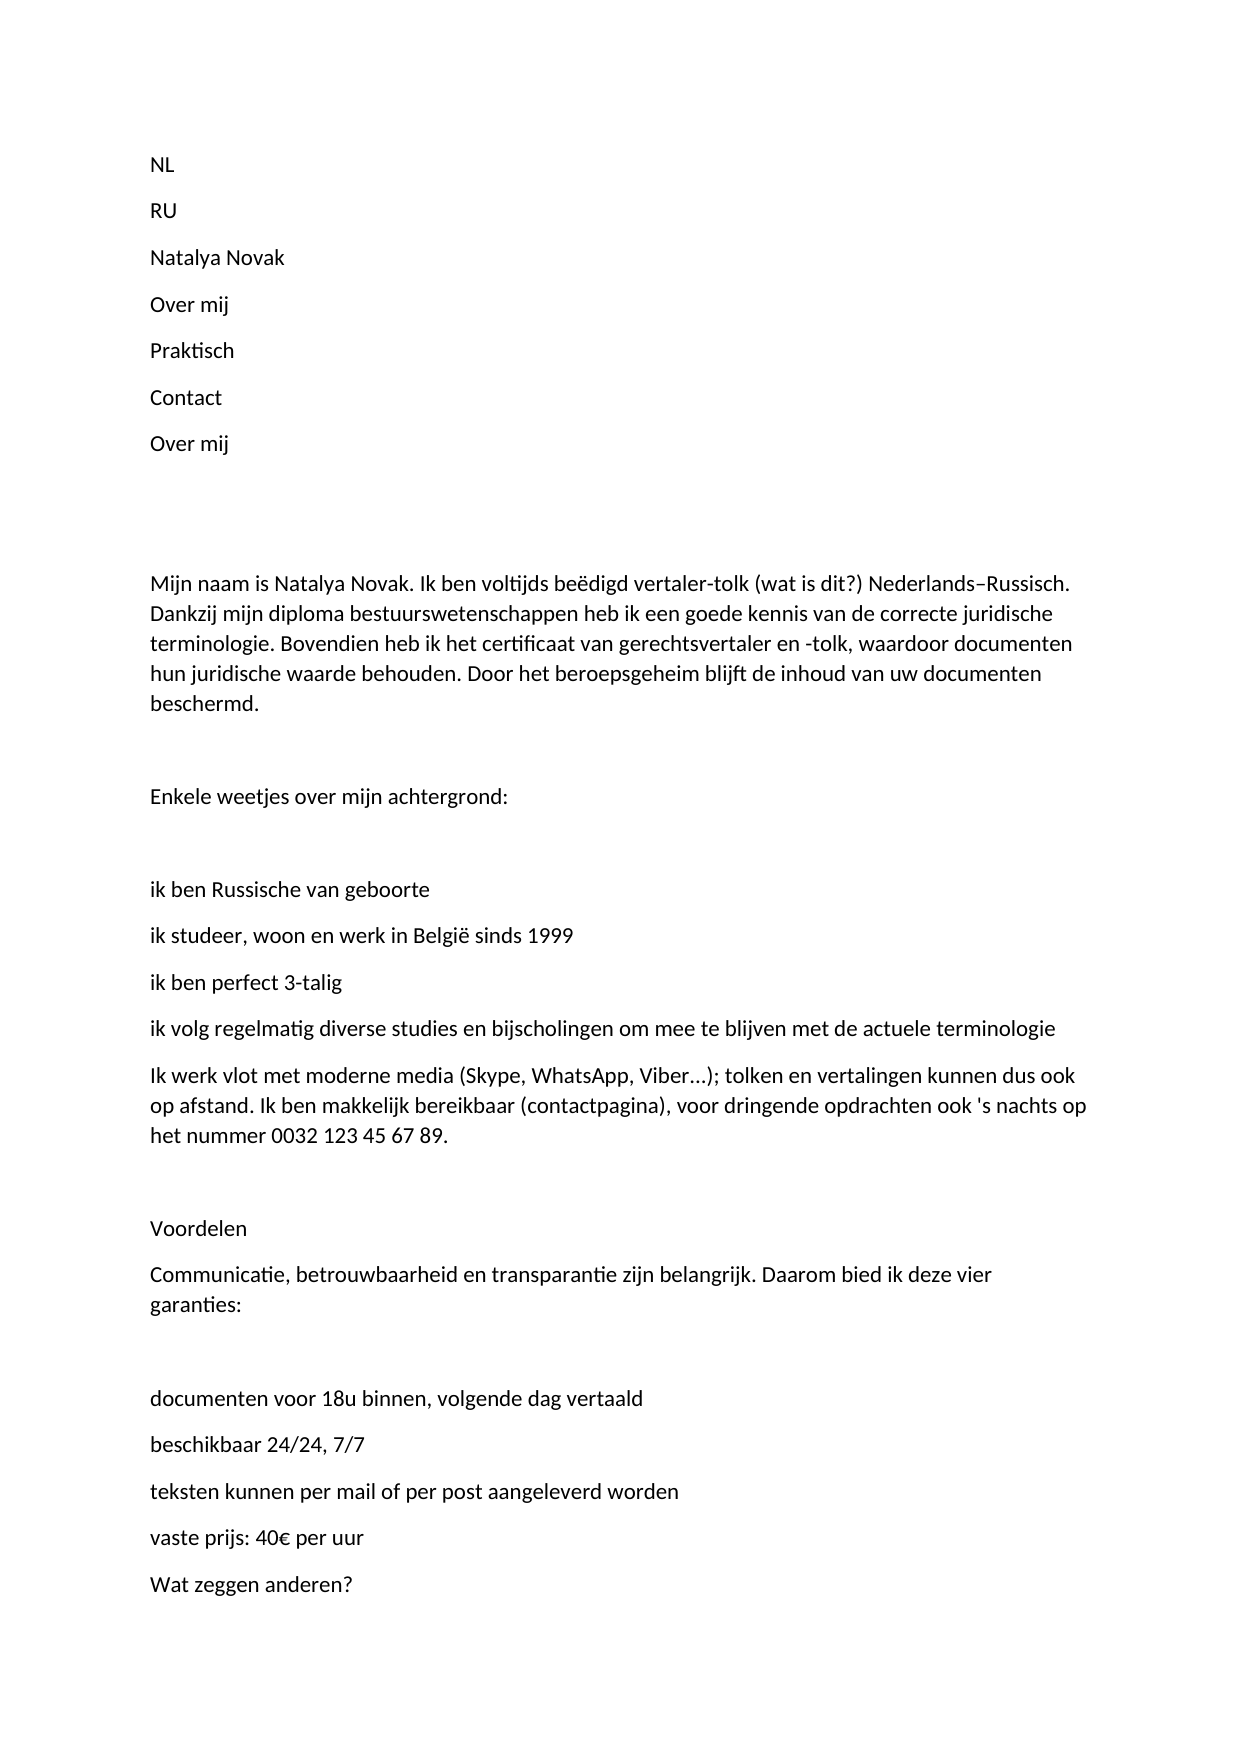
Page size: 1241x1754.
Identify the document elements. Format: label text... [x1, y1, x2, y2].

text Voordelen [150, 1214, 1090, 1242]
text Praktisch [150, 336, 1090, 364]
text Natalya Novak [150, 243, 1090, 271]
text ik volg regelmatig diverse studies en bijscholingen om mee te blijven met de actuele terminologie [150, 1014, 1090, 1043]
text ik studeer, woon en werk in België sinds 1999 [150, 921, 1090, 949]
text RU [150, 197, 1090, 224]
text Contact [150, 383, 1090, 411]
text NL [150, 150, 1090, 178]
text ik ben Russische van geboorte [150, 875, 1090, 903]
text ik ben perfect 3-talig [150, 968, 1090, 996]
text Ik werk vlot met moderne media (Skype, WhatsApp, Viber...); tolken en vertalingen kunnen dus ook op afstand. Ik ben makkelijk bereikbaar (contactpagina), voor dringende opdrachten ook 's nachts op het nummer 0032 123 45 67 89. [150, 1061, 1090, 1149]
text Mijn naam is Natalya Novak. Ik ben voltijds beëdigd vertaler-tolk (wat is dit?) Nederlands–Russisch. Dankzij mijn diploma bestuurswetenschappen heb ik een goede kennis van de correcte juridische terminologie. Bovendien heb ik het certificaat van gerechtsvertaler en -tolk, waardoor documenten hun juridische waarde behouden. Door het beroepsgeheim blijft de inhoud van uw documenten beschermd. [150, 569, 1090, 717]
text beschikbaar 24/24, 7/7 [150, 1430, 1090, 1458]
text Enkele weetjes over mijn achtergrond: [150, 782, 1090, 810]
text Over mij [150, 429, 1090, 457]
text documenten voor 18u binnen, volgende dag vertaald [150, 1384, 1090, 1412]
text Wat zeggen anderen? [150, 1570, 1090, 1598]
text Over mij [150, 290, 1090, 318]
text teksten kunnen per mail of per post aangeleverd worden [150, 1477, 1090, 1505]
text Communicatie, betrouwbaarheid en transparantie zijn belangrijk. Daarom bied ik deze vier garanties: [150, 1261, 1090, 1318]
text vaste prijs: 40€ per uur [150, 1523, 1090, 1551]
